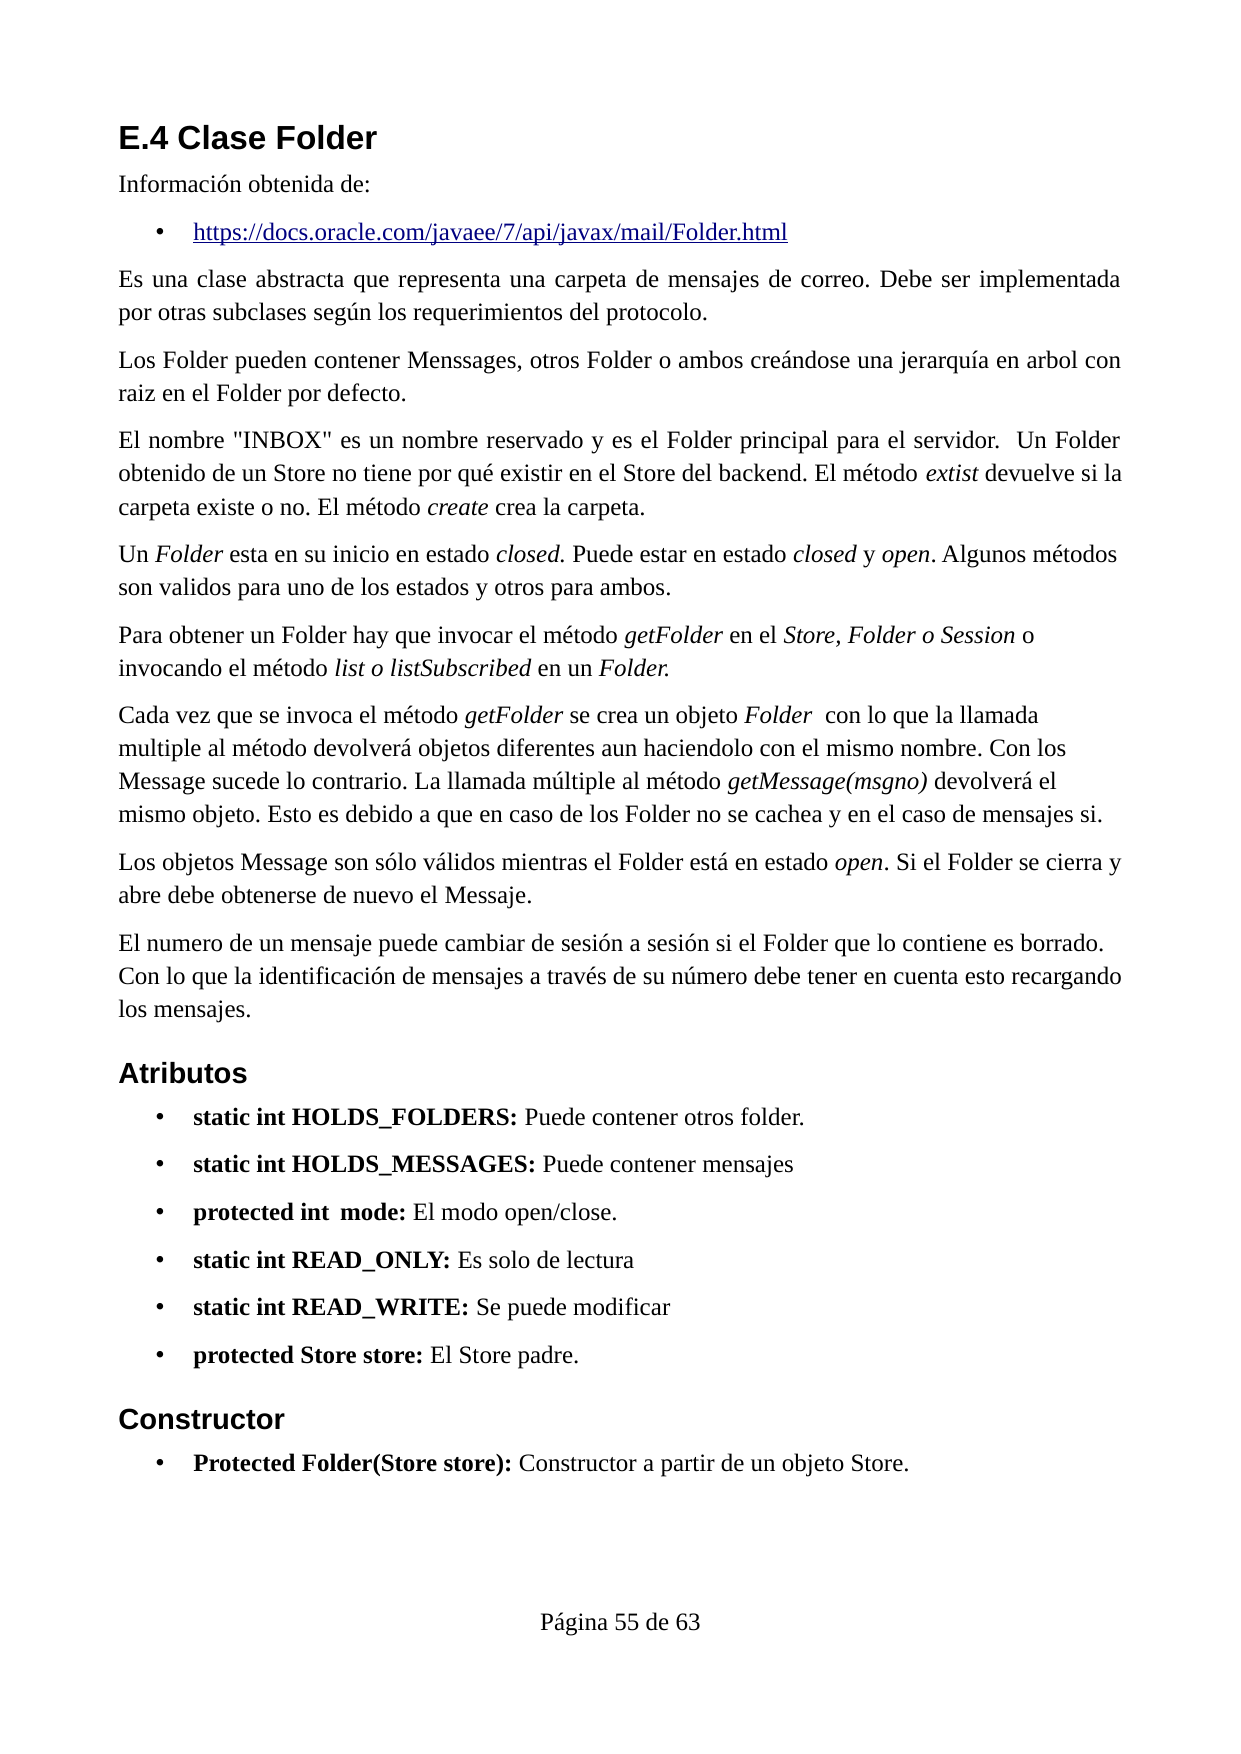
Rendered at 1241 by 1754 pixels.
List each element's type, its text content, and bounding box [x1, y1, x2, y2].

subtitle E.4 Clase Folder [118, 118, 1122, 157]
list static int READ_ONLY: Es solo de lectura [156, 1245, 1122, 1273]
list static int HOLDS_MESSAGES: Puede contener mensajes [156, 1149, 1122, 1178]
text Un Folder esta en su inicio en estado closed. Puede estar en estado closed y open. Algunos métodos son validos para uno de los estados y otros para ambos. [118, 539, 1122, 601]
text El nombre "INBOX" es un nombre reservado y es el Folder principal para el servidor. Un Folder obtenido de un Store no tiene por qué existir en el Store del backend. El método extist devuelve si la carpeta existe o no. El método create crea la carpeta. [118, 426, 1122, 520]
text Información obtenida de: [118, 169, 1122, 198]
text El numero de un mensaje puede cambiar de sesión a sesión si el Folder que lo contiene es borrado. Con lo que la identificación de mensajes a través de su número debe tener en cuenta esto recargando los mensajes. [118, 928, 1122, 1022]
text Los Folder pueden contener Menssages, otros Folder o ambos creándose una jerarquía en arbol con raiz en el Folder por defecto. [118, 345, 1122, 407]
text Es una clase abstracta que representa una carpeta de mensajes de correo. Debe ser implementada por otras subclases según los requerimientos del protocolo. [118, 264, 1122, 326]
list static int HOLDS_FOLDERS: Puede contener otros folder. [156, 1102, 1122, 1131]
subtitle Constructor [118, 1402, 1122, 1436]
subtitle Atributos [118, 1056, 1122, 1089]
text Los objetos Message son sólo válidos mientras el Folder está en estado open. Si el Folder se cierra y abre debe obtenerse de nuevo el Messaje. [118, 847, 1122, 909]
text Para obtener un Folder hay que invocar el método getFolder en el Store, Folder o Session o invocando el método list o listSubscribed en un Folder. [118, 620, 1122, 682]
list protected int mode: El modo open/close. [156, 1197, 1122, 1226]
text Cada vez que se invoca el método getFolder se crea un objeto Folder con lo que la llamada multiple al método devolverá objetos diferentes aun haciendolo con el mismo nombre. Con los Message sucede lo contrario. La llamada múltiple al método getMessage(msgno) devolverá el mismo objeto. Esto es debido a que en caso de los Folder no se cachea y en el caso de mensajes si. [118, 700, 1122, 828]
list Protected Folder(Store store): Constructor a partir de un objeto Store. [156, 1448, 1122, 1477]
list static int READ_WRITE: Se puede modificar [156, 1292, 1122, 1321]
list protected Store store: El Store padre. [156, 1340, 1122, 1369]
list https://docs.oracle.com/javaee/7/api/javax/mail/Folder.html [156, 217, 1122, 245]
